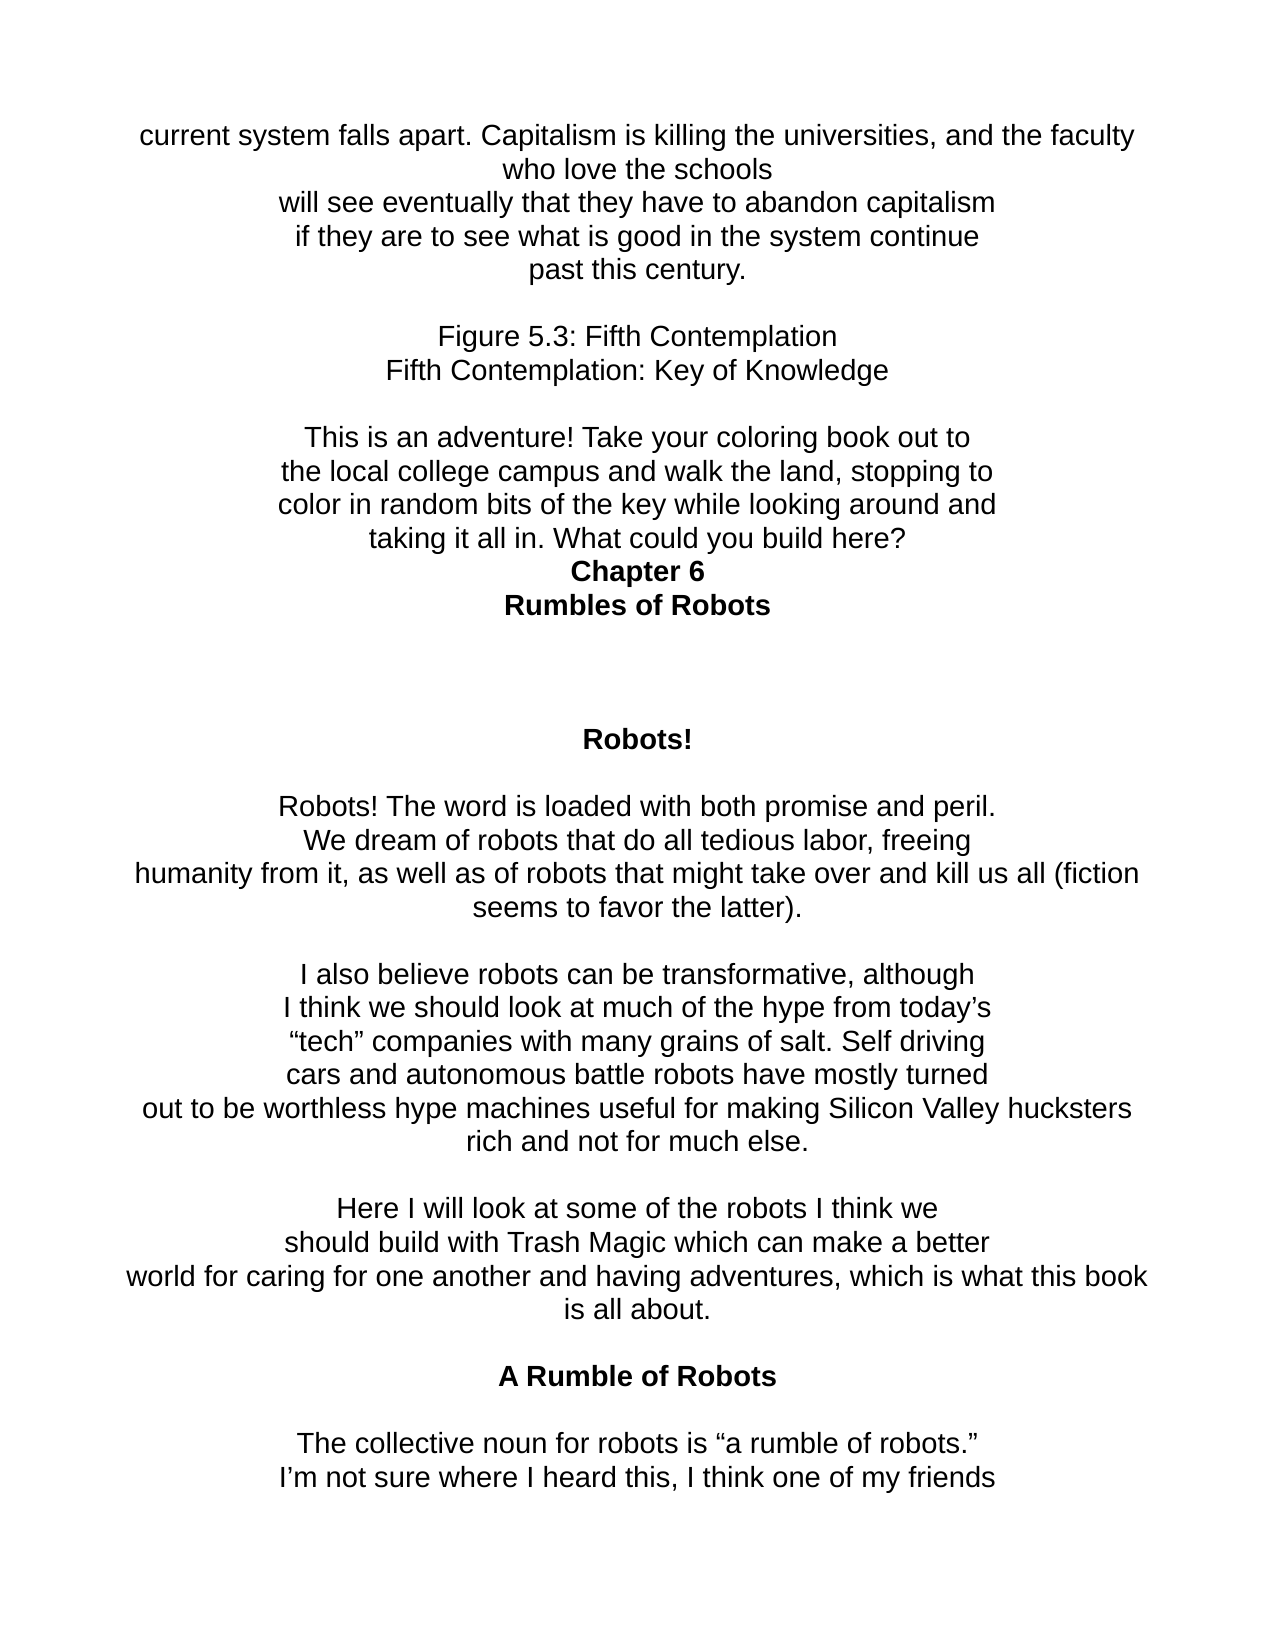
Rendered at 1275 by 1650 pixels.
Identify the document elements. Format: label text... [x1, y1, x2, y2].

text A Rumble of Robots [118, 1359, 1157, 1393]
text cars and autonomous battle robots have mostly turned [118, 1057, 1157, 1091]
text taking it all in. What could you build here? [118, 521, 1157, 554]
text Rumbles of Robots [118, 588, 1157, 621]
text Chapter 6 [118, 554, 1157, 588]
text Figure 5.3: Fifth Contemplation [118, 319, 1157, 353]
text This is an adventure! Take your coloring book out to [118, 420, 1157, 453]
text past this century. [118, 252, 1157, 286]
text The collective noun for robots is “a rumble of robots.” [118, 1426, 1157, 1460]
text Robots! [118, 722, 1157, 755]
text should build with Trash Magic which can make a better [118, 1225, 1157, 1258]
text Fifth Contemplation: Key of Knowledge [118, 353, 1157, 386]
text world for caring for one another and having adventures, which is what this book is all about. [118, 1258, 1157, 1326]
text if they are to see what is good in the system continue [118, 219, 1157, 252]
text will see eventually that they have to abandon capitalism [118, 185, 1157, 219]
text I think we should look at much of the hype from today’s [118, 990, 1157, 1024]
text color in random bits of the key while looking around and [118, 487, 1157, 521]
text Here I will look at some of the robots I think we [118, 1191, 1157, 1225]
text humanity from it, as well as of robots that might take over and kill us all (fiction seems to favor the latter). [118, 856, 1157, 923]
text I’m not sure where I heard this, I think one of my friends [118, 1460, 1157, 1493]
text current system falls apart. Capitalism is killing the universities, and the faculty who love the schools [118, 118, 1157, 185]
text the local college campus and walk the land, stopping to [118, 453, 1157, 487]
text “tech” companies with many grains of salt. Self driving [118, 1024, 1157, 1057]
text We dream of robots that do all tedious labor, freeing [118, 822, 1157, 856]
text I also believe robots can be transformative, although [118, 957, 1157, 990]
text out to be worthless hype machines useful for making Silicon Valley hucksters rich and not for much else. [118, 1091, 1157, 1158]
text Robots! The word is loaded with both promise and peril. [118, 789, 1157, 822]
